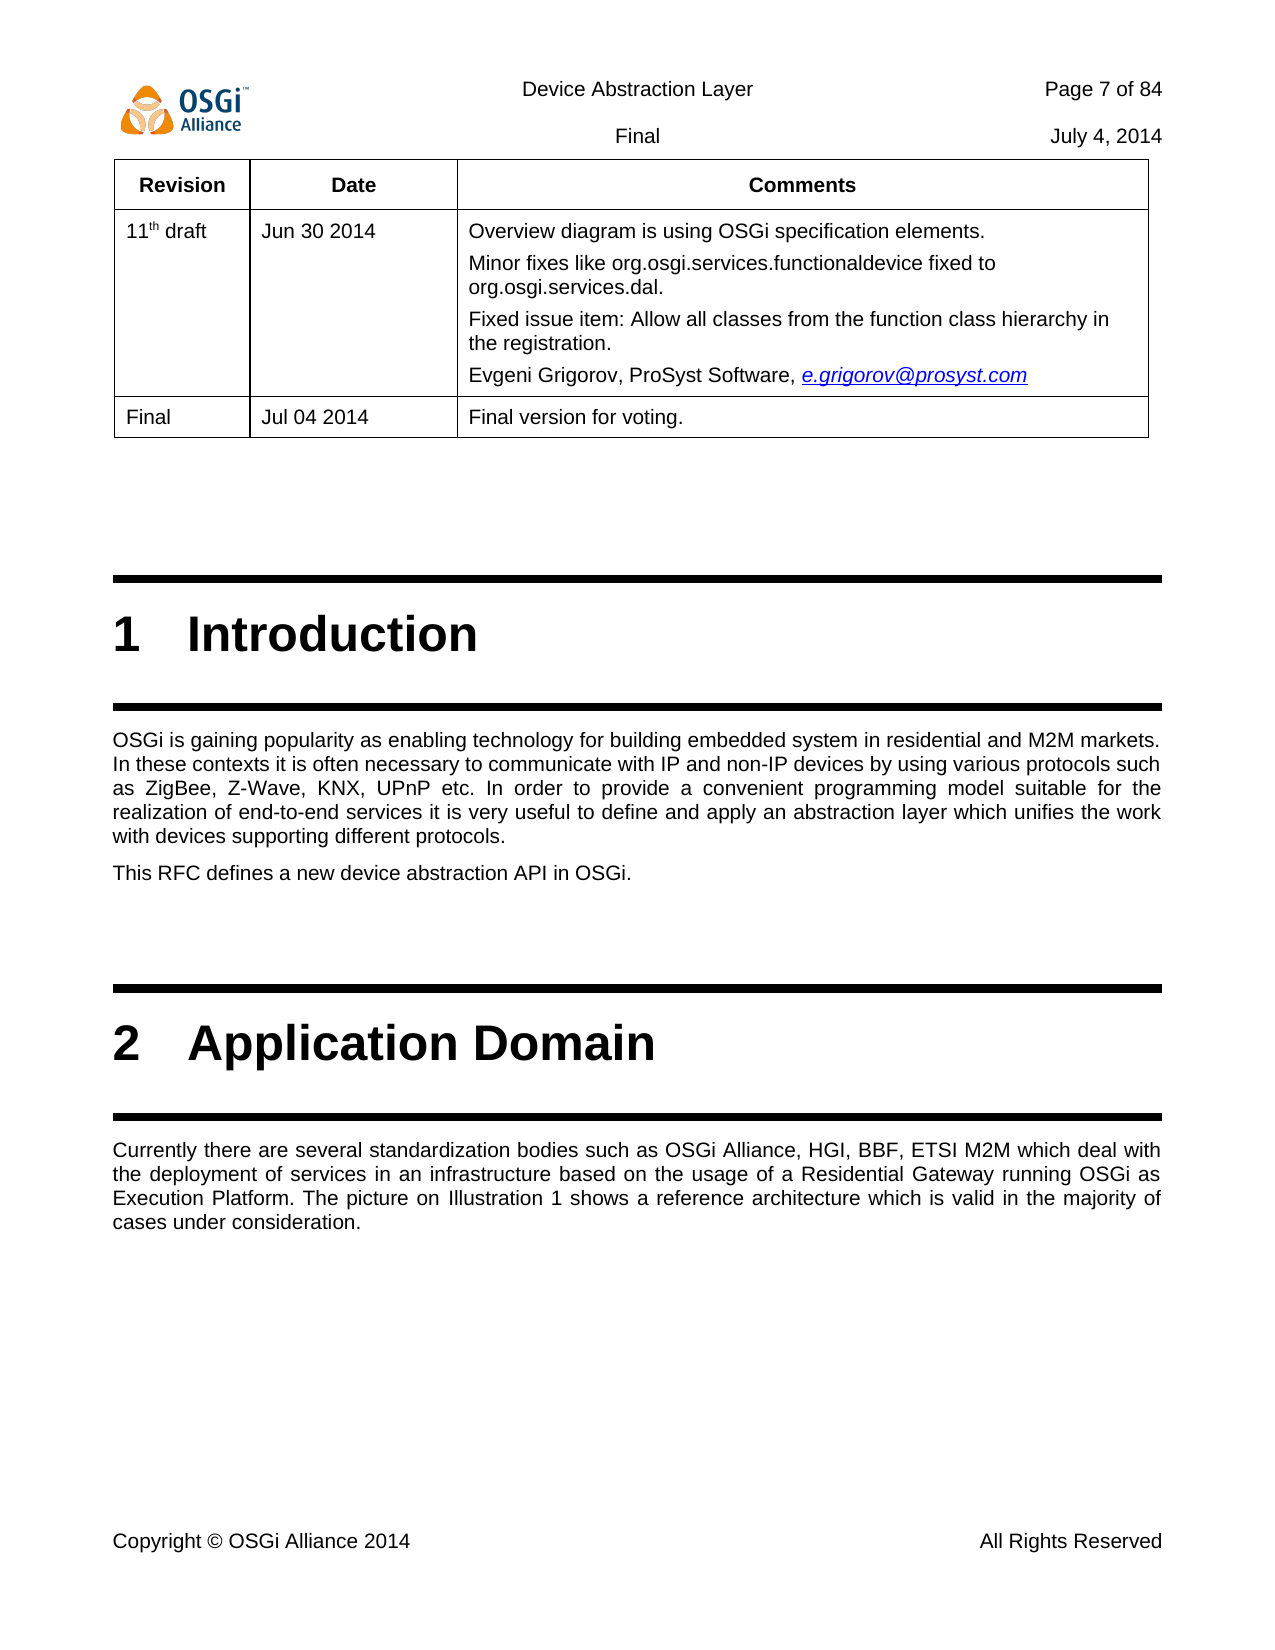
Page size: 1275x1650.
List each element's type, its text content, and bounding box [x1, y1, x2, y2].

text This RFC defines a new device abstraction API in OSGi. [112, 860, 1162, 884]
table_cell Final [115, 397, 249, 437]
subtitle Application Domain [112, 985, 1162, 1121]
table_header Comments [458, 160, 1148, 209]
table_cell Overview diagram is using OSGi specification elements. Minor fixes like org.osgi.services.functionaldevice fixed to org.osgi.services.dal. Fixed issue item: Allow all classes from the function class hierarchy in the registration. Evgeni Grigorov, ProSyst Software, e.grigorov@prosyst.com [458, 210, 1148, 396]
table_cell Jul 04 2014 [251, 397, 457, 437]
text Currently there are several standardization bodies such as OSGi Alliance, HGI, BBF, ETSI M2M which deal with the deployment of services in an infrastructure based on the usage of a Residential Gateway running OSGi as Execution Platform. The picture on Illustration 1 shows a reference architecture which is valid in the majority of cases under consideration. [112, 1138, 1162, 1233]
subtitle Introduction [112, 576, 1162, 711]
table_header Date [251, 160, 457, 209]
table_cell Jun 30 2014 [251, 210, 457, 396]
picture [113, 78, 257, 142]
table_header Revision [115, 160, 249, 209]
table_cell 11th draft [115, 210, 249, 396]
text OSGi is gaining popularity as enabling technology for building embedded system in residential and M2M markets. In these contexts it is often necessary to communicate with IP and non-IP devices by using various protocols such as ZigBee, Z-Wave, KNX, UPnP etc. In order to provide a convenient programming model suitable for the realization of end-to-end services it is very useful to define and apply an abstraction layer which unifies the work with devices supporting different protocols. [112, 728, 1162, 848]
table_cell Final version for voting. [458, 397, 1148, 437]
